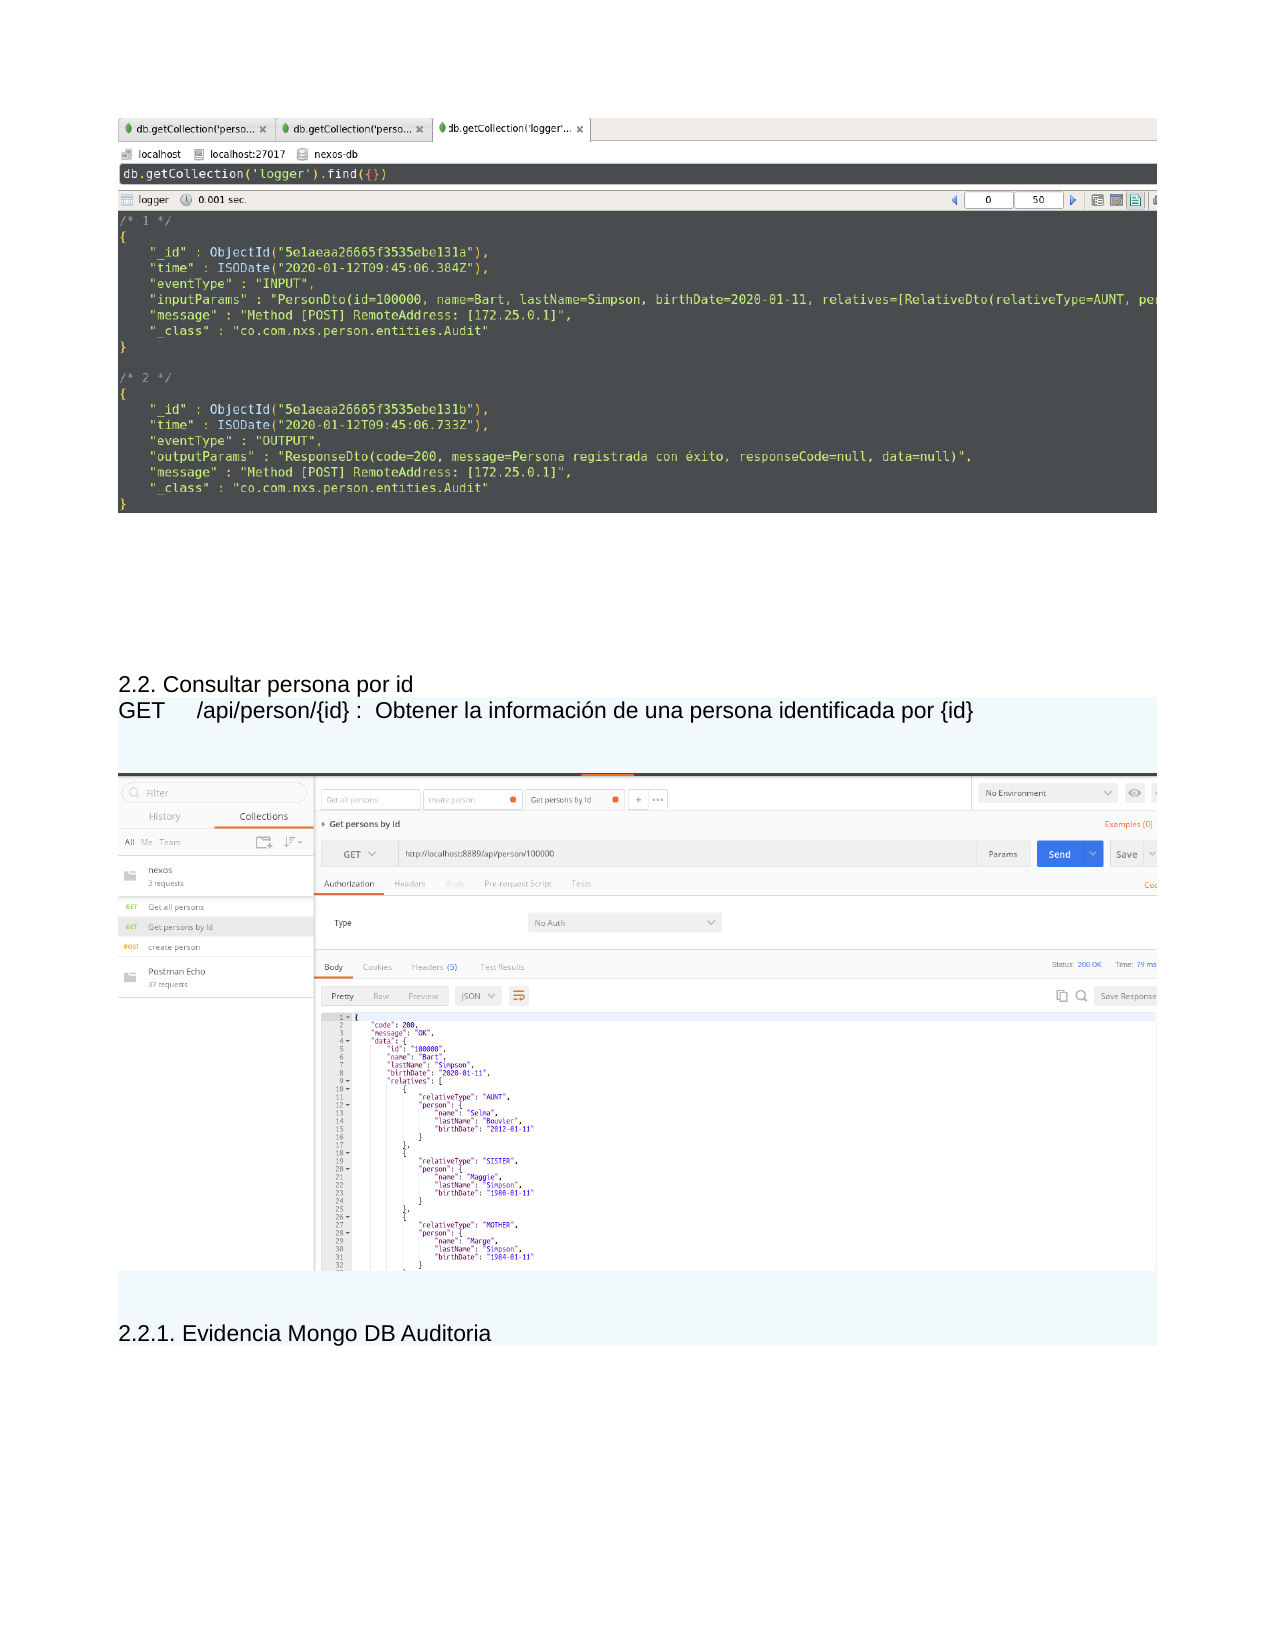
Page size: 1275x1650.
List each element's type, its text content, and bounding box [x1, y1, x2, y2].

text 2.2.1. Evidencia Mongo DB Auditoria [118, 1320, 1157, 1346]
text 2.2. Consultar persona por id [118, 671, 1157, 697]
picture [118, 118, 1157, 513]
text GET /api/person/{id} : Obtener la información de una persona identificada por {id} [118, 697, 1157, 723]
picture [118, 773, 1157, 1271]
